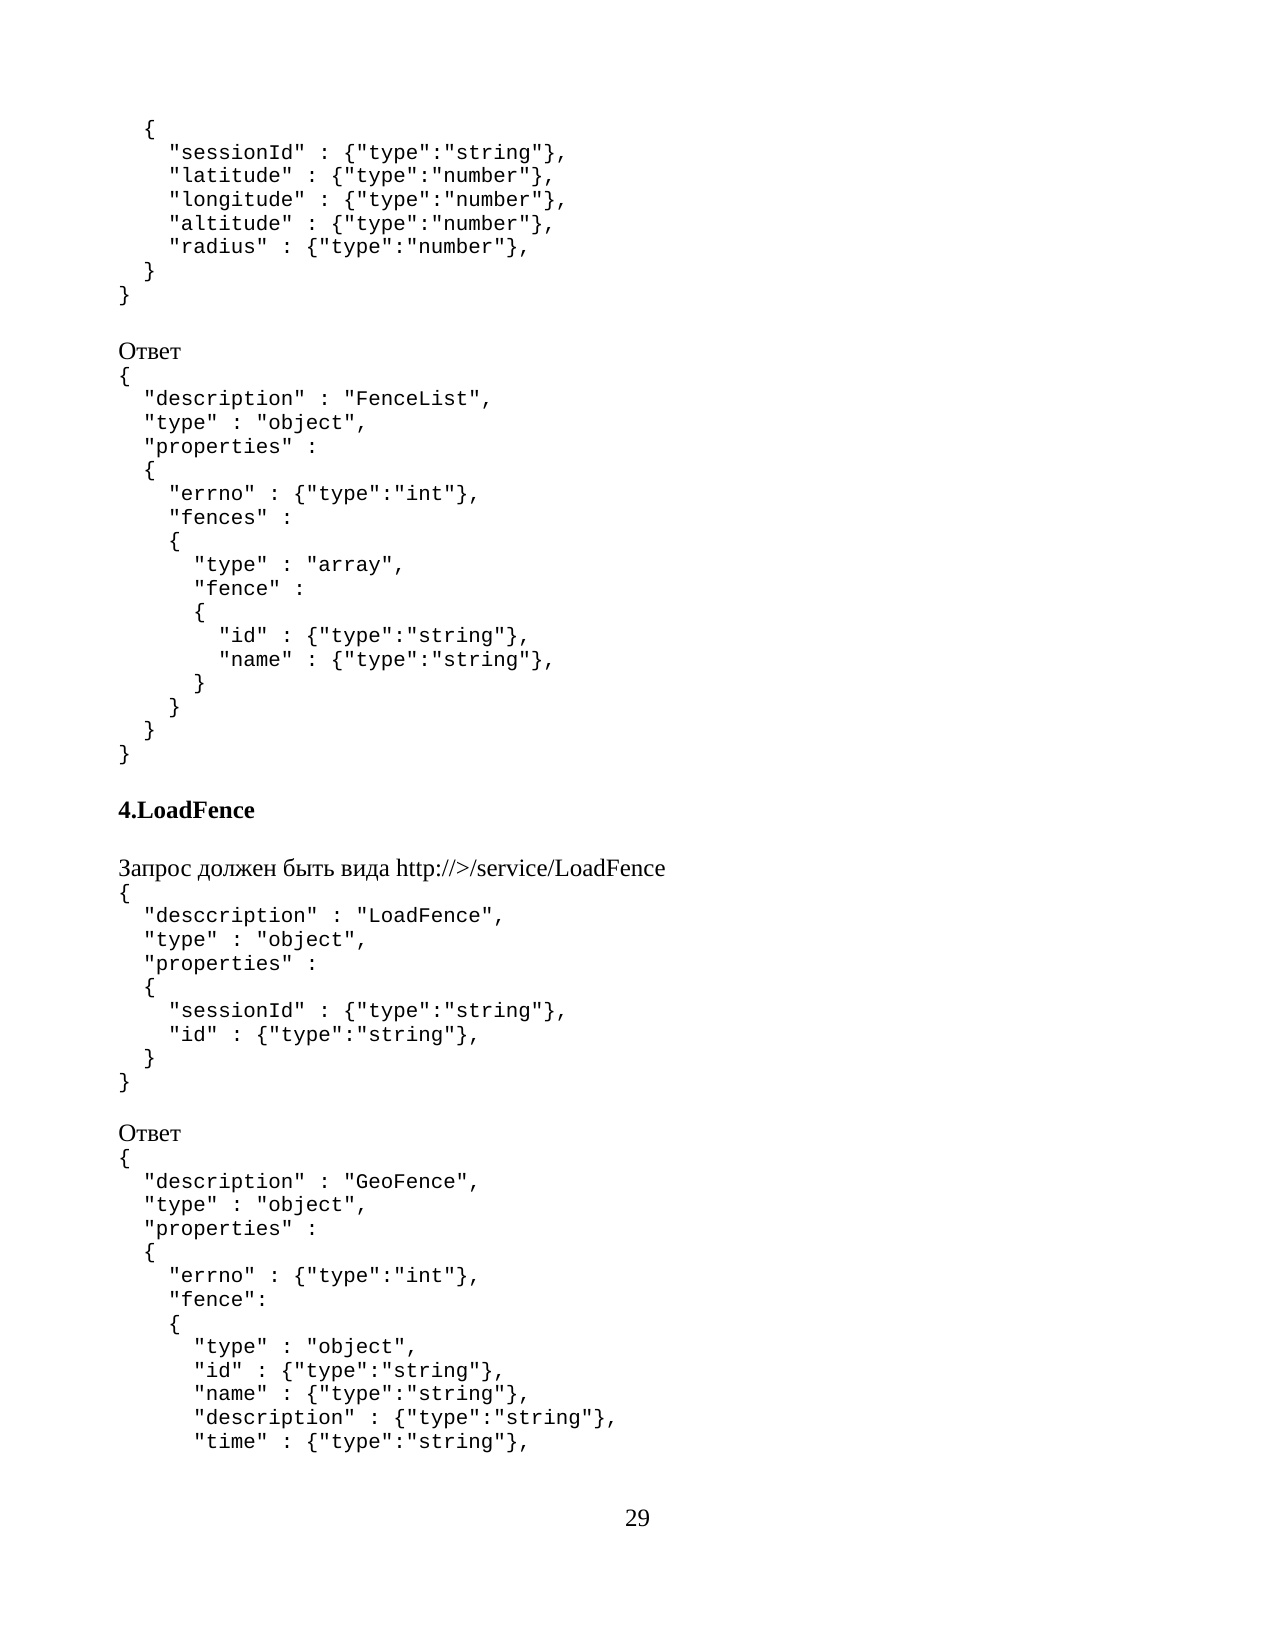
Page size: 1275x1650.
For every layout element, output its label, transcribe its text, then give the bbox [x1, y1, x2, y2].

text "type" : "object", [118, 1336, 1157, 1360]
text "id" : {"type":"string"}, [118, 1360, 1157, 1383]
text "errno" : {"type":"int"}, [118, 1265, 1157, 1289]
text "name" : {"type":"string"}, [118, 648, 1157, 672]
text { [118, 118, 1157, 142]
text Ответ [118, 1118, 1157, 1147]
text "properties" : [118, 953, 1157, 976]
text "sessionId" : {"type":"string"}, [118, 142, 1157, 165]
text { [118, 1312, 1157, 1336]
text } [118, 696, 1157, 719]
text } [118, 260, 1157, 284]
text Ответ { [118, 307, 1157, 388]
text "type" : "object", [118, 412, 1157, 436]
text "id" : {"type":"string"}, [118, 625, 1157, 648]
text "radius" : {"type":"number"}, [118, 236, 1157, 260]
text "description" : "GeoFence", [118, 1171, 1157, 1194]
text } [118, 743, 1157, 767]
text "properties" : [118, 1218, 1157, 1242]
text "sessionId" : {"type":"string"}, [118, 1000, 1157, 1024]
text } [118, 719, 1157, 743]
text "fence": [118, 1289, 1157, 1312]
text "desccription" : "LoadFence", [118, 905, 1157, 929]
text "fence" : [118, 578, 1157, 601]
text "properties" : [118, 436, 1157, 459]
text "id" : {"type":"string"}, [118, 1024, 1157, 1047]
text "longitude" : {"type":"number"}, [118, 189, 1157, 213]
text 4.LoadFence [118, 796, 1157, 824]
text "fences" : [118, 507, 1157, 530]
text "type" : "object", [118, 929, 1157, 953]
text { [118, 882, 1157, 905]
text { [118, 459, 1157, 483]
text } [118, 1047, 1157, 1071]
text "type" : "array", [118, 554, 1157, 578]
text "altitude" : {"type":"number"}, [118, 213, 1157, 236]
text "time" : {"type":"string"}, [118, 1431, 1157, 1454]
text { [118, 1147, 1157, 1171]
text { [118, 1242, 1157, 1265]
text "description" : "FenceList", [118, 388, 1157, 412]
text } [118, 672, 1157, 696]
text } [118, 1071, 1157, 1094]
text { [118, 530, 1157, 554]
text Запрос должен быть вида http://>/service/LoadFence [118, 853, 1157, 882]
text "type" : "object", [118, 1194, 1157, 1218]
text "description" : {"type":"string"}, [118, 1407, 1157, 1431]
text { [118, 976, 1157, 1000]
text "latitude" : {"type":"number"}, [118, 165, 1157, 189]
text { [118, 601, 1157, 625]
text } [118, 284, 1157, 307]
text "name" : {"type":"string"}, [118, 1383, 1157, 1407]
text "errno" : {"type":"int"}, [118, 483, 1157, 507]
